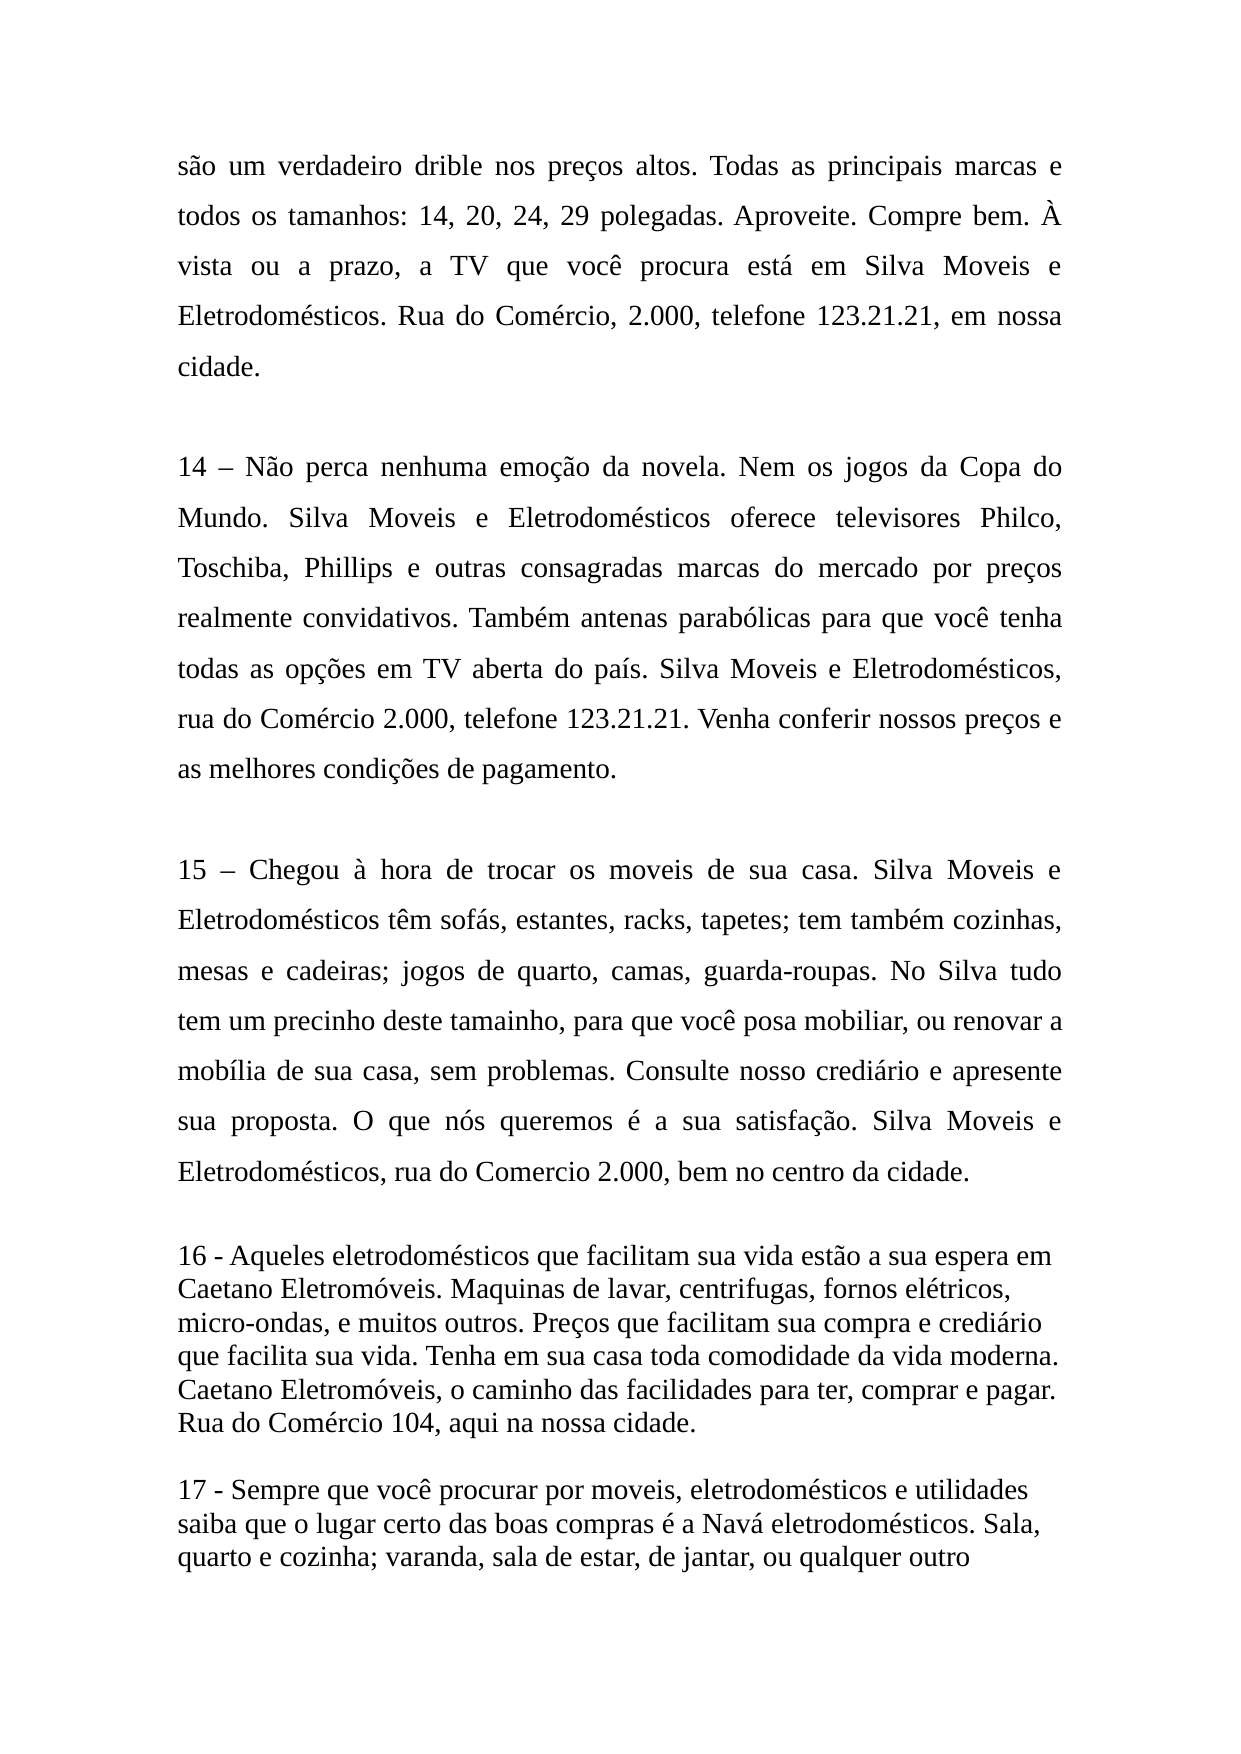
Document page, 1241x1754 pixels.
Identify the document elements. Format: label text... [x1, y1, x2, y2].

text são um verdadeiro drible nos preços altos. Todas as principais marcas e todos os tamanhos: 14, 20, 24, 29 polegadas. Aproveite. Compre bem. À vista ou a prazo, a TV que você procura está em Silva Moveis e Eletrodomésticos. Rua do Comércio, 2.000, telefone 123.21.21, em nossa cidade. [177, 148, 1063, 382]
text 14 – Não perca nenhuma emoção da novela. Nem os jogos da Copa do Mundo. Silva Moveis e Eletrodomésticos oferece televisores Philco, Toschiba, Phillips e outras consagradas marcas do mercado por preços realmente convidativos. Também antenas parabólicas para que você tenha todas as opções em TV aberta do país. Silva Moveis e Eletrodomésticos, rua do Comércio 2.000, telefone 123.21.21. Venha conferir nossos preços e as melhores condições de pagamento. [177, 449, 1063, 785]
text 16 - Aqueles eletrodomésticos que facilitam sua vida estão a sua espera em Caetano Eletromóveis. Maquinas de lavar, centrifugas, fornos elétricos, micro-ondas, e muitos outros. Preços que facilitam sua compra e crediário que facilita sua vida. Tenha em sua casa toda comodidade da vida moderna. Caetano Eletromóveis, o caminho das facilidades para ter, comprar e pagar. Rua do Comércio 104, aqui na nossa cidade. [177, 1238, 1063, 1439]
text 15 – Chegou à hora de trocar os moveis de sua casa. Silva Moveis e Eletrodomésticos têm sofás, estantes, racks, tapetes; tem também cozinhas, mesas e cadeiras; jogos de quarto, camas, guarda-roupas. No Silva tudo tem um precinho deste tamainho, para que você posa mobiliar, ou renovar a mobília de sua casa, sem problemas. Consulte nosso crediário e apresente sua proposta. O que nós queremos é a sua satisfação. Silva Moveis e Eletrodomésticos, rua do Comercio 2.000, bem no centro da cidade. [177, 852, 1063, 1187]
text 17 - Sempre que você procurar por moveis, eletrodomésticos e utilidades saiba que o lugar certo das boas compras é a Navá eletrodomésticos. Sala, quarto e cozinha; varanda, sala de estar, de jantar, ou qualquer outro [177, 1472, 1063, 1573]
